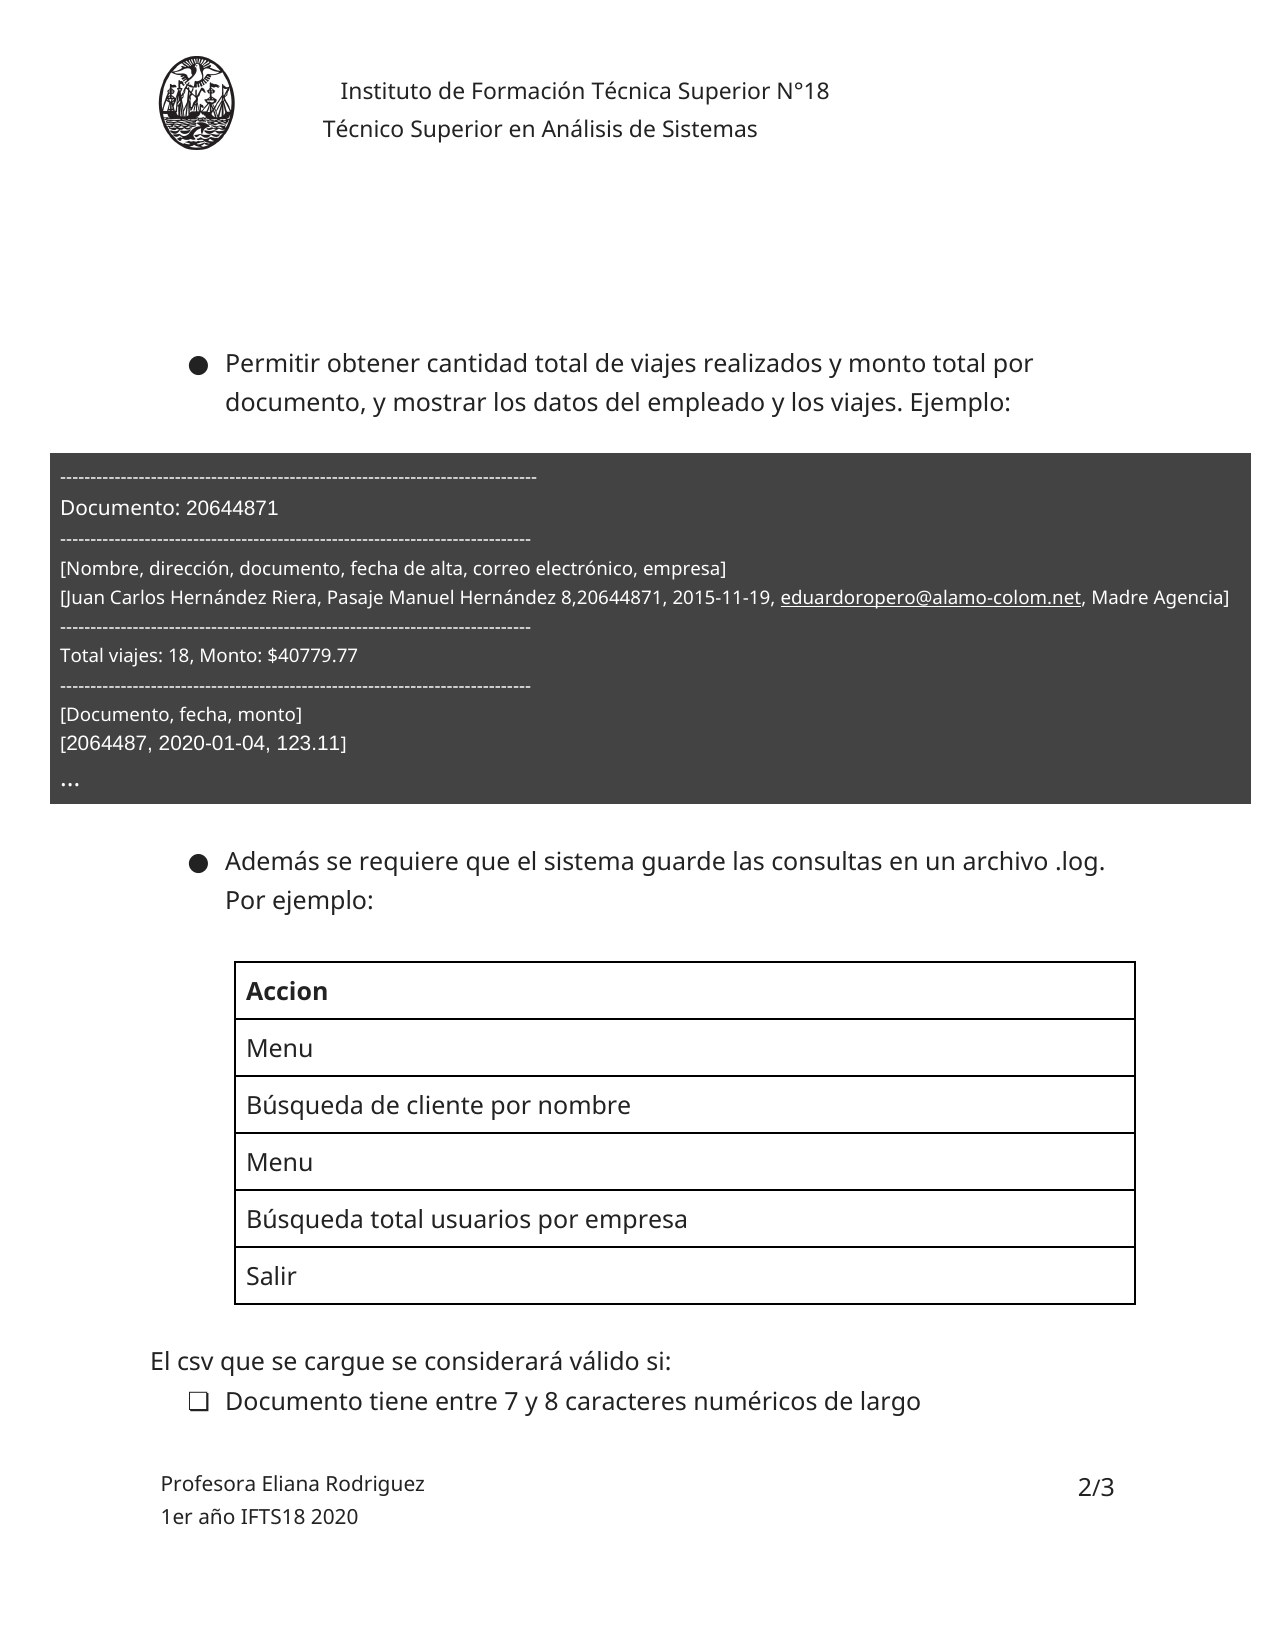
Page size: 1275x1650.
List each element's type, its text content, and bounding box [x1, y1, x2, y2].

list Documento tiene entre 7 y 8 caracteres numéricos de largo [187, 1383, 1125, 1417]
table_header ------------------------------------------------------------------------------- Documento: 20644871 ------------------------------------------------------------------------------ [Nombre, dirección, documento, fecha de alta, correo electrónico, empresa] [Juan Carlos Hernández Riera, Pasaje Manuel Hernández 8,20644871, 2015-11-19, eduardoropero@alamo-colom.net, Madre Agencia] ------------------------------------------------------------------------------ Total viajes: 18, Monto: $40779.77 ------------------------------------------------------------------------------ [Documento, fecha, monto] [2064487, 2020-01-04, 123.11] ... [50, 453, 1251, 804]
table_header Accion [236, 963, 1134, 1018]
table_cell Menu [236, 1020, 1134, 1075]
picture [150, 56, 243, 150]
table_cell Menu [236, 1134, 1134, 1189]
table_cell Salir [236, 1248, 1134, 1303]
table_cell Búsqueda total usuarios por empresa [236, 1191, 1134, 1246]
table_cell Búsqueda de cliente por nombre [236, 1077, 1134, 1132]
list Además se requiere que el sistema guarde las consultas en un archivo .log. Por ejemplo: [187, 843, 1125, 956]
list Permitir obtener cantidad total de viajes realizados y monto total por documento, y mostrar los datos del empleado y los viajes. Ejemplo: [187, 346, 1125, 419]
text El csv que se cargue se considerará válido si: [150, 1344, 1125, 1378]
